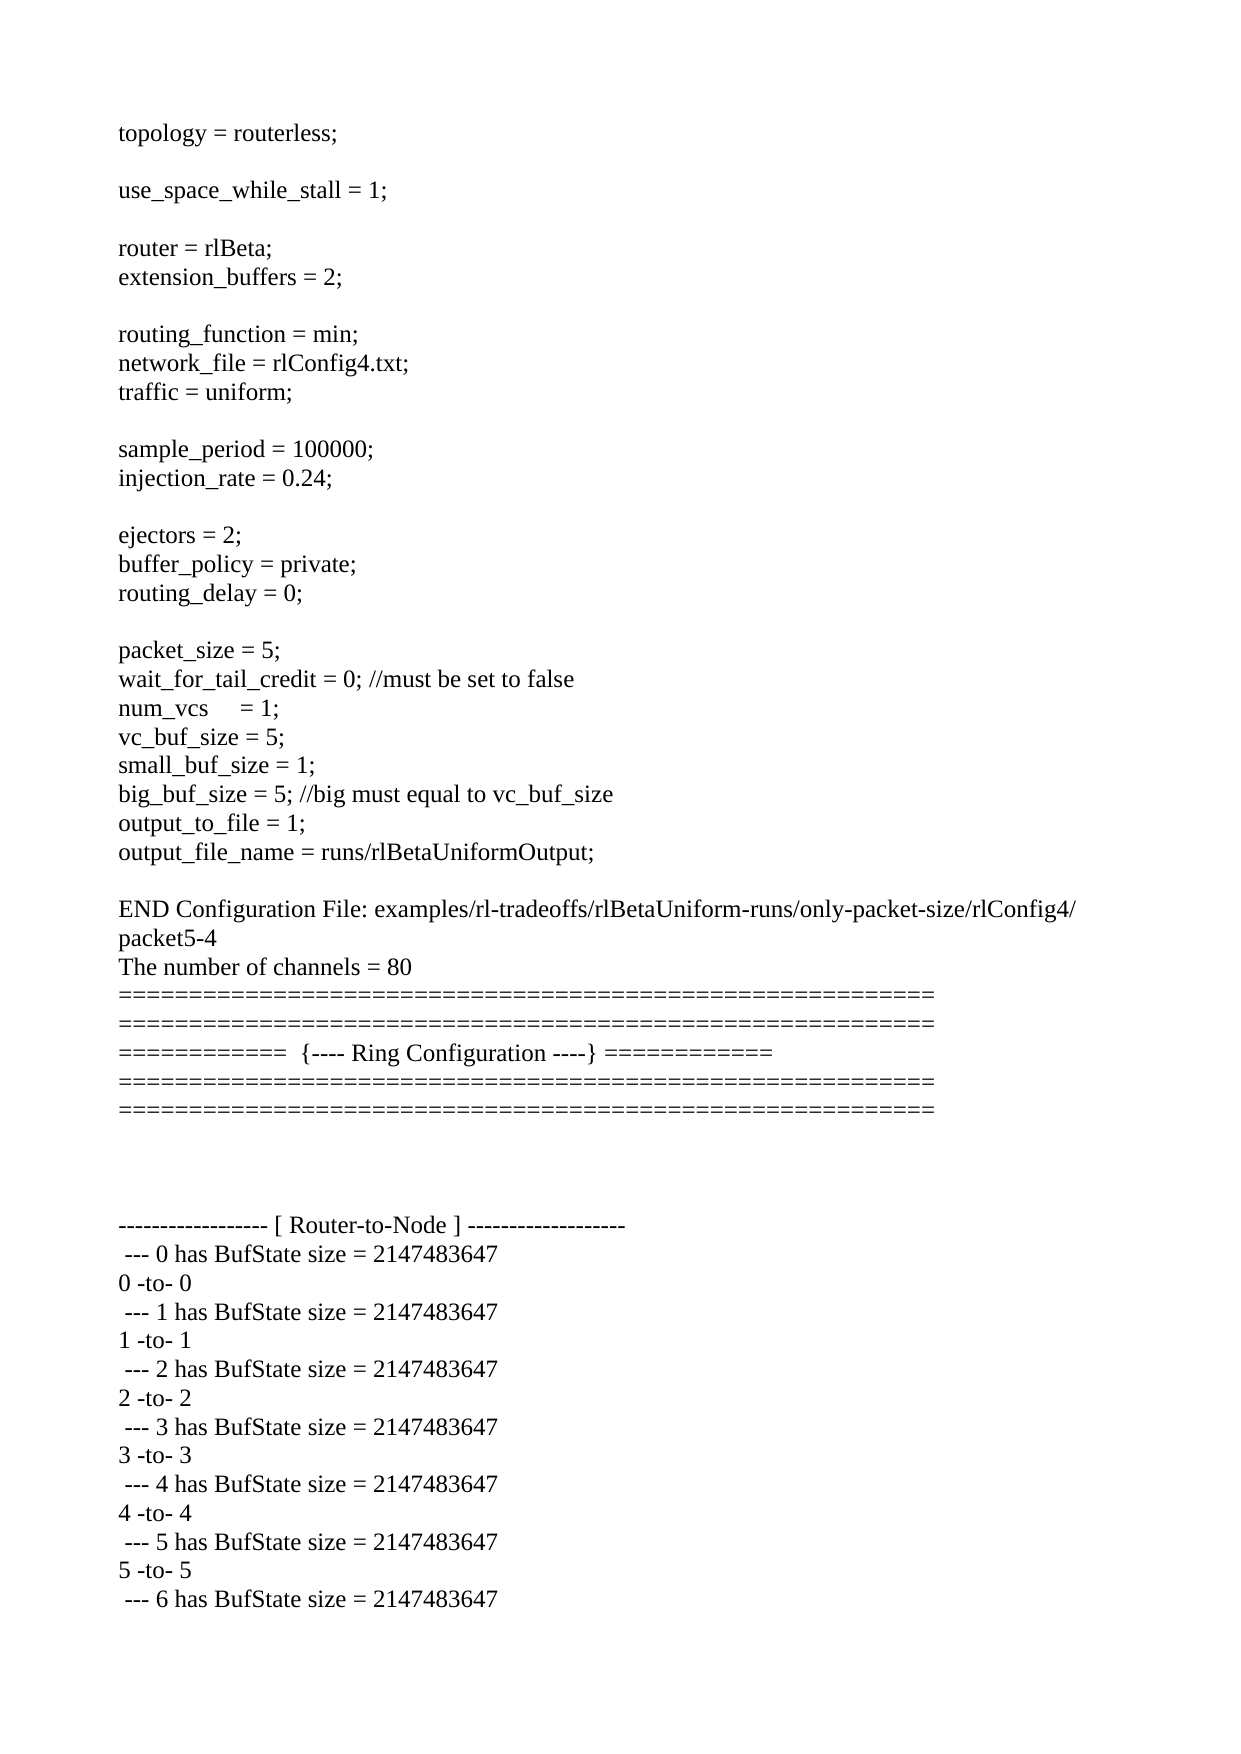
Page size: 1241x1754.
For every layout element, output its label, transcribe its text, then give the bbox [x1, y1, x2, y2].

text 3 -to- 3 [118, 1441, 1122, 1469]
text --- 1 has BufState size = 2147483647 [118, 1297, 1122, 1326]
text END Configuration File: examples/rl-tradeoffs/rlBetaUniform-runs/only-packet-size/rlConfig4/packet5-4 [118, 894, 1122, 952]
text network_file = rlConfig4.txt; [118, 348, 1122, 377]
text --- 5 has BufState size = 2147483647 [118, 1527, 1122, 1556]
text The number of channels = 80 [118, 952, 1122, 981]
text routing_delay = 0; [118, 578, 1122, 607]
text topology = routerless; [118, 118, 1122, 147]
text ------------------ [ Router-to-Node ] ------------------- [118, 1211, 1122, 1239]
text injection_rate = 0.24; [118, 463, 1122, 492]
text vc_buf_size = 5; [118, 722, 1122, 751]
text 0 -to- 0 [118, 1268, 1122, 1297]
text --- 6 has BufState size = 2147483647 [118, 1584, 1122, 1613]
text num_vcs = 1; [118, 693, 1122, 722]
text ========================================================== [118, 981, 1122, 1009]
text ============ {---- Ring Configuration ----} ============ [118, 1038, 1122, 1067]
text 1 -to- 1 [118, 1326, 1122, 1354]
text --- 2 has BufState size = 2147483647 [118, 1354, 1122, 1383]
text ========================================================== [118, 1067, 1122, 1096]
text wait_for_tail_credit = 0; //must be set to false [118, 664, 1122, 693]
text sample_period = 100000; [118, 434, 1122, 463]
text 2 -to- 2 [118, 1383, 1122, 1412]
text use_space_while_stall = 1; [118, 176, 1122, 204]
text extension_buffers = 2; [118, 262, 1122, 291]
text ========================================================== [118, 1009, 1122, 1038]
text 4 -to- 4 [118, 1498, 1122, 1527]
text --- 0 has BufState size = 2147483647 [118, 1239, 1122, 1268]
text big_buf_size = 5; //big must equal to vc_buf_size [118, 779, 1122, 808]
text ejectors = 2; [118, 521, 1122, 549]
text output_file_name = runs/rlBetaUniformOutput; [118, 837, 1122, 866]
text packet_size = 5; [118, 636, 1122, 664]
text router = rlBeta; [118, 233, 1122, 262]
text ========================================================== [118, 1096, 1122, 1124]
text --- 4 has BufState size = 2147483647 [118, 1469, 1122, 1498]
text buffer_policy = private; [118, 549, 1122, 578]
text routing_function = min; [118, 319, 1122, 348]
text 5 -to- 5 [118, 1556, 1122, 1584]
text traffic = uniform; [118, 377, 1122, 406]
text output_to_file = 1; [118, 808, 1122, 837]
text small_buf_size = 1; [118, 751, 1122, 779]
text --- 3 has BufState size = 2147483647 [118, 1412, 1122, 1441]
